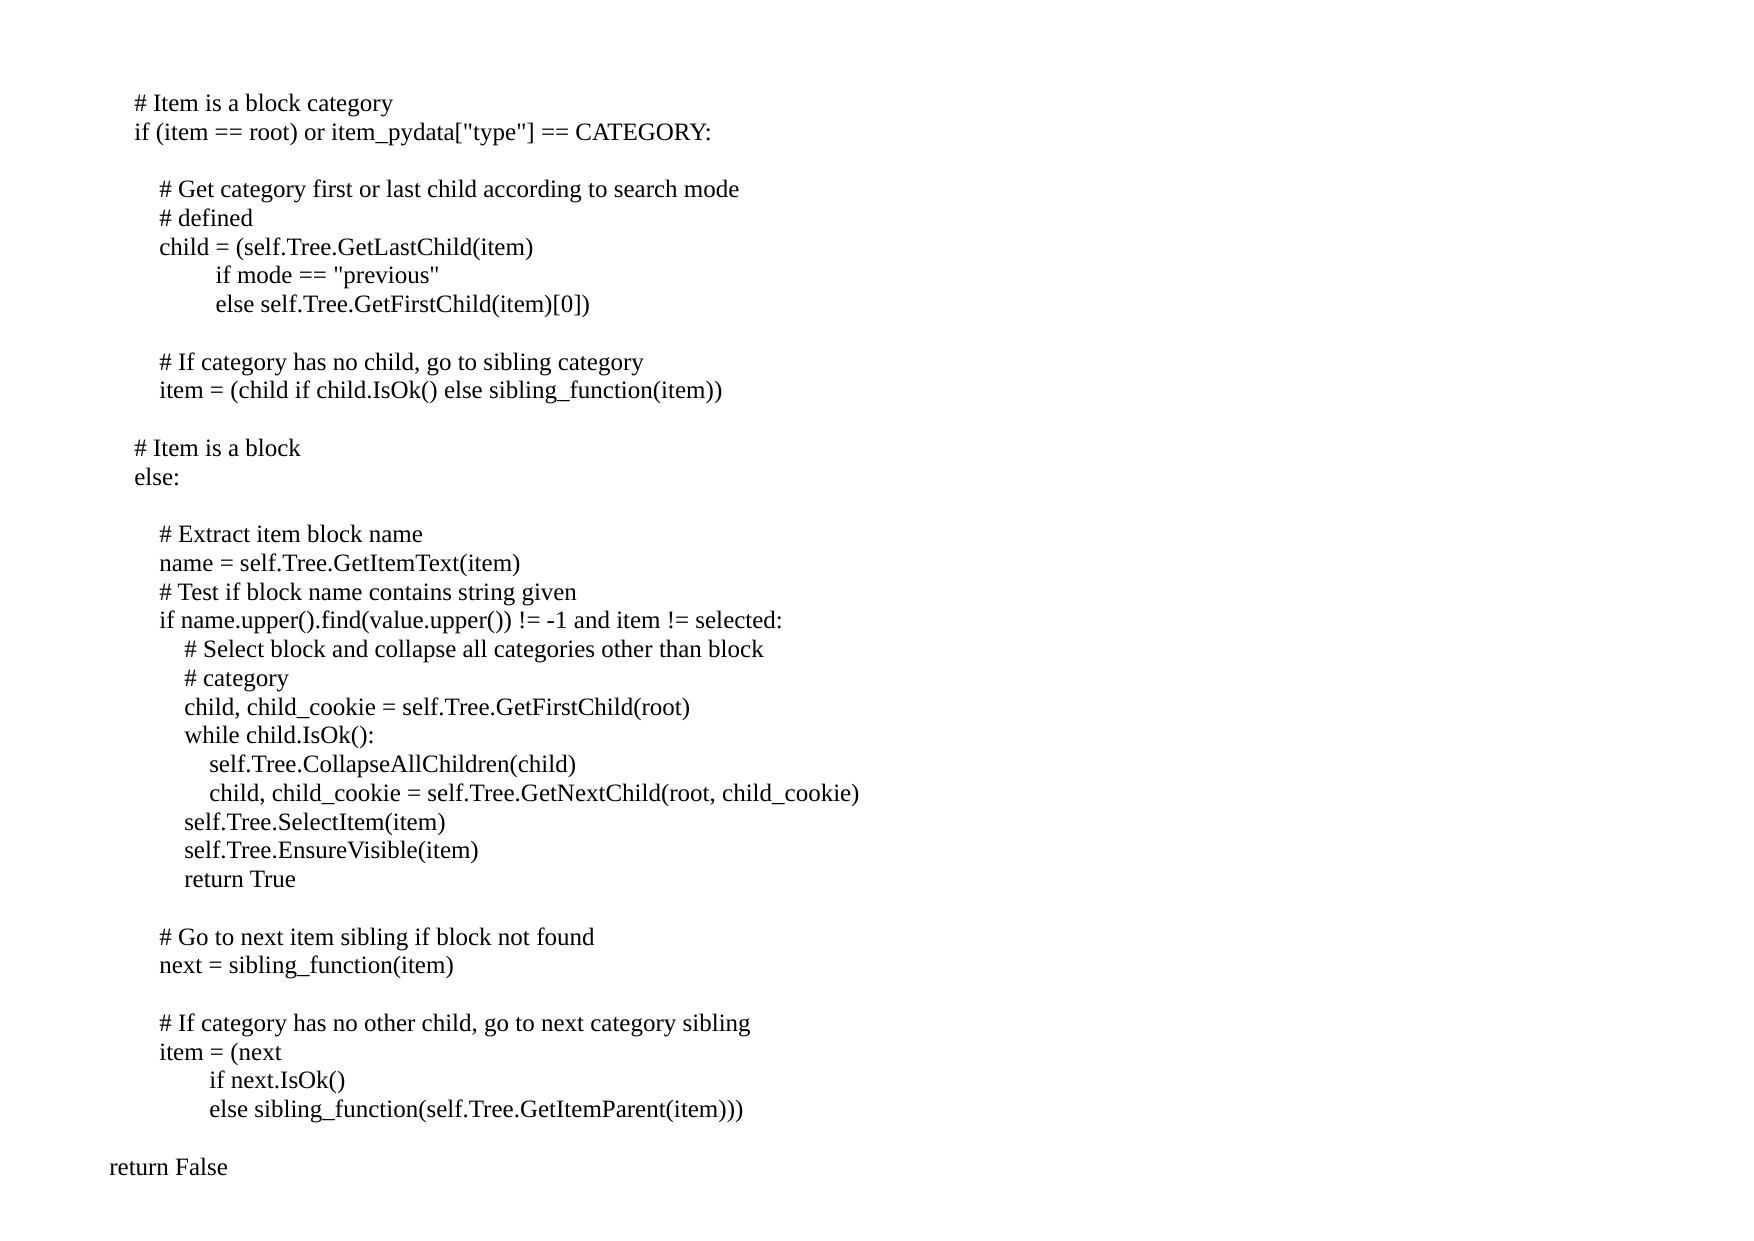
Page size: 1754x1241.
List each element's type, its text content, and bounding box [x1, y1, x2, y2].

text else: [59, 462, 1695, 490]
text else sibling_function(self.Tree.GetItemParent(item))) [59, 1094, 1695, 1123]
text self.Tree.CollapseAllChildren(child) [59, 749, 1695, 778]
text while child.IsOk(): [59, 720, 1695, 749]
text # defined [59, 203, 1695, 232]
text item = (next [59, 1037, 1695, 1065]
text if next.IsOk() [59, 1065, 1695, 1094]
text # category [59, 663, 1695, 692]
text # If category has no other child, go to next category sibling [59, 1008, 1695, 1037]
text self.Tree.SelectItem(item) [59, 807, 1695, 835]
text else self.Tree.GetFirstChild(item)[0]) [59, 289, 1695, 318]
text child, child_cookie = self.Tree.GetNextChild(root, child_cookie) [59, 778, 1695, 807]
text # Item is a block [59, 433, 1695, 462]
text if name.upper().find(value.upper()) != -1 and item != selected: [59, 605, 1695, 634]
text # If category has no child, go to sibling category [59, 347, 1695, 375]
text child = (self.Tree.GetLastChild(item) [59, 232, 1695, 260]
text return False [59, 1152, 1695, 1180]
text self.Tree.EnsureVisible(item) [59, 835, 1695, 864]
text # Get category first or last child according to search mode [59, 174, 1695, 203]
text if mode == "previous" [59, 260, 1695, 289]
text # Item is a block category [59, 88, 1695, 117]
text child, child_cookie = self.Tree.GetFirstChild(root) [59, 692, 1695, 720]
text next = sibling_function(item) [59, 950, 1695, 979]
text item = (child if child.IsOk() else sibling_function(item)) [59, 375, 1695, 404]
text return True [59, 864, 1695, 893]
text name = self.Tree.GetItemText(item) [59, 548, 1695, 577]
text if (item == root) or item_pydata["type"] == CATEGORY: [59, 117, 1695, 145]
text # Test if block name contains string given [59, 577, 1695, 605]
text # Extract item block name [59, 519, 1695, 548]
text # Go to next item sibling if block not found [59, 922, 1695, 950]
text # Select block and collapse all categories other than block [59, 634, 1695, 663]
